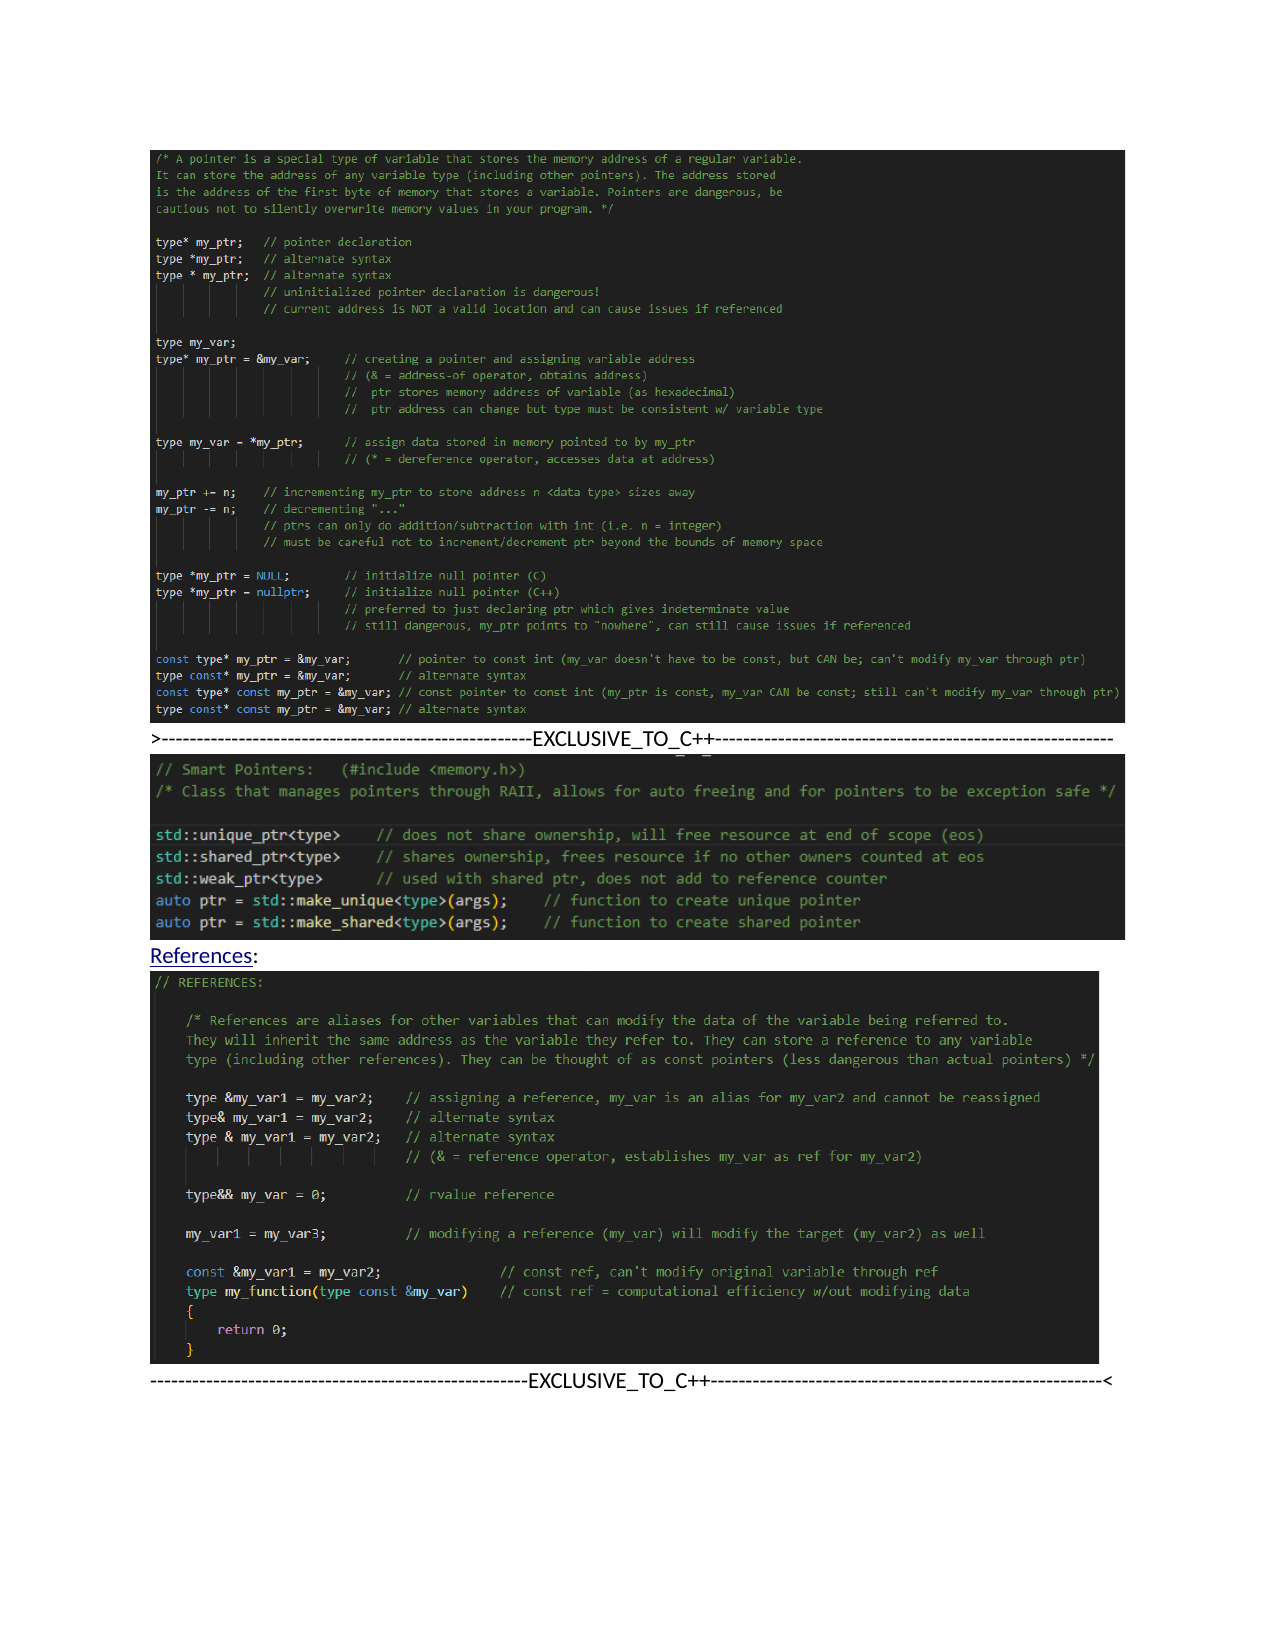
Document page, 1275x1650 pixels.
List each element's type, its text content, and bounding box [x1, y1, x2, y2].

text ------------------------------------------------------EXCLUSIVE_TO_C++--------------------------------------------------------< [150, 1366, 1125, 1394]
text >-----------------------------------------------------EXCLUSIVE_TO_C++--------------------------------------------------------- [150, 724, 1125, 752]
text References: [150, 941, 1125, 969]
